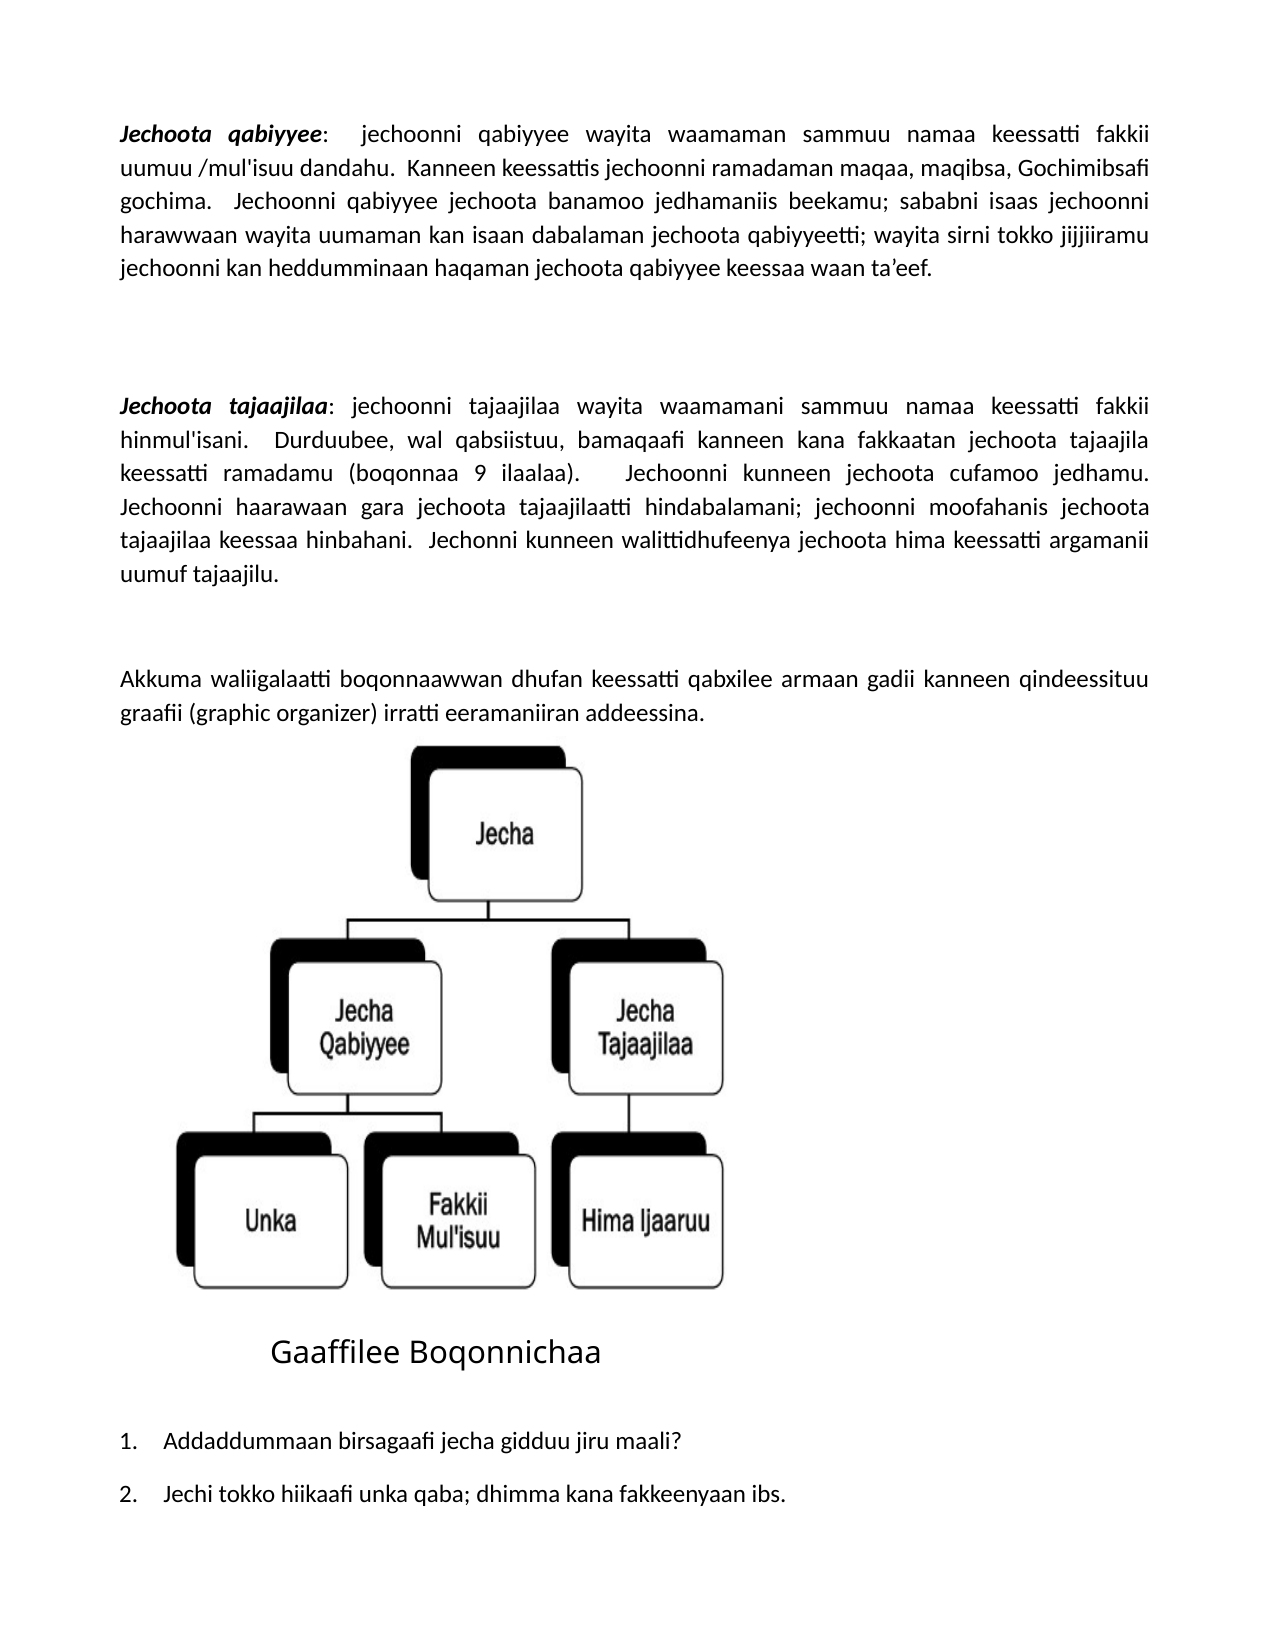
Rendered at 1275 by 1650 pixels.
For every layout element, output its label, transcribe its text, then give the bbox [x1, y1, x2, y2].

picture [121, 736, 856, 1296]
list Jechi tokko hiikaafi unka qaba; dhimma kana fakkeenyaan ibs. [119, 1478, 1151, 1509]
text Jechoota qabiyyee: jechoonni qabiyyee wayita waamaman sammuu namaa keessatti fakkii uumuu /mul'isuu dandahu. Kanneen keessattis jechoonni ramadaman maqaa, maqibsa, Gochimibsafi gochima. Jechoonni qabiyyee jechoota banamoo jedhamaniis beekamu; sababni isaas jechoonni harawwaan wayita uumaman kan isaan dabalaman jechoota qabiyyeetti; wayita sirni tokko jijjiiramu jechoonni kan heddumminaan haqaman jechoota qabiyyee keessaa waan ta’eef. [120, 118, 1151, 283]
list Addaddummaan birsagaafi jecha gidduu jiru maali? [119, 1425, 1151, 1456]
subtitle Gaaffilee Boqonnichaa [270, 1330, 1157, 1373]
text Akkuma waliigalaatti boqonnaawwan dhufan keessatti qabxilee armaan gadii kanneen qindeessituu graafii (graphic organizer) irratti eeramaniiran addeessina. [120, 664, 1151, 728]
text Jechoota tajaajilaa: jechoonni tajaajilaa wayita waamamani sammuu namaa keessatti fakkii hinmul'isani. Durduubee, wal qabsiistuu, bamaqaafi kanneen kana fakkaatan jechoota tajaajila keessatti ramadamu (boqonnaa 9 ilaalaa). Jechoonni kunneen jechoota cufamoo jedhamu. Jechoonni haarawaan gara jechoota tajaajilaatti hindabalamani; jechoonni moofahanis jechoota tajaajilaa keessaa hinbahani. Jechonni kunneen walittidhufeenya jechoota hima keessatti argamanii uumuf tajaajilu. [120, 391, 1151, 589]
